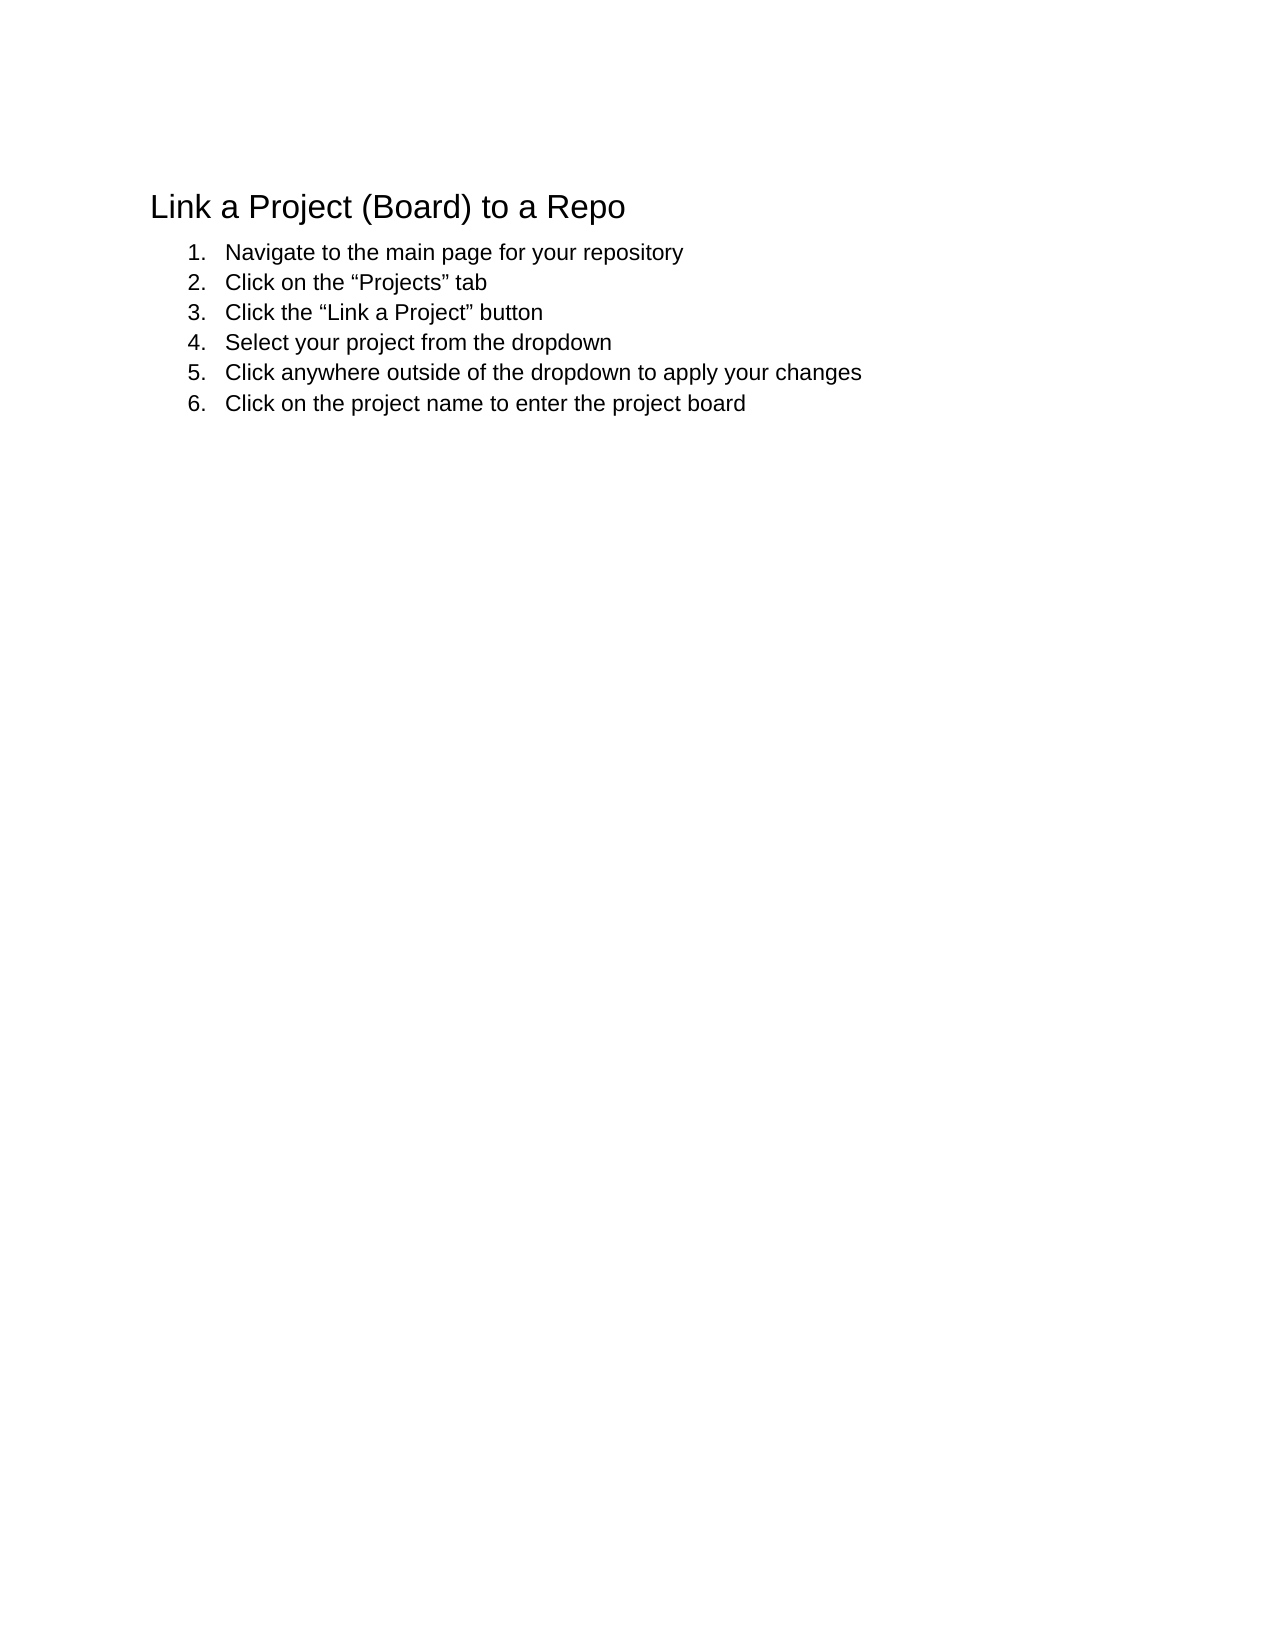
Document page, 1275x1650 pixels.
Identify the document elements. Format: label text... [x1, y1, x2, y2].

list Click anywhere outside of the dropdown to apply your changes [187, 359, 1125, 386]
list Navigate to the main page for your repository [187, 238, 1125, 265]
list Click the “Link a Project” button [187, 299, 1125, 325]
subtitle Link a Project (Board) to a Repo [150, 187, 1125, 226]
list Click on the “Projects” tab [187, 269, 1125, 295]
list Click on the project name to enter the project board [187, 389, 1125, 416]
list Select your project from the dropdown [187, 329, 1125, 355]
